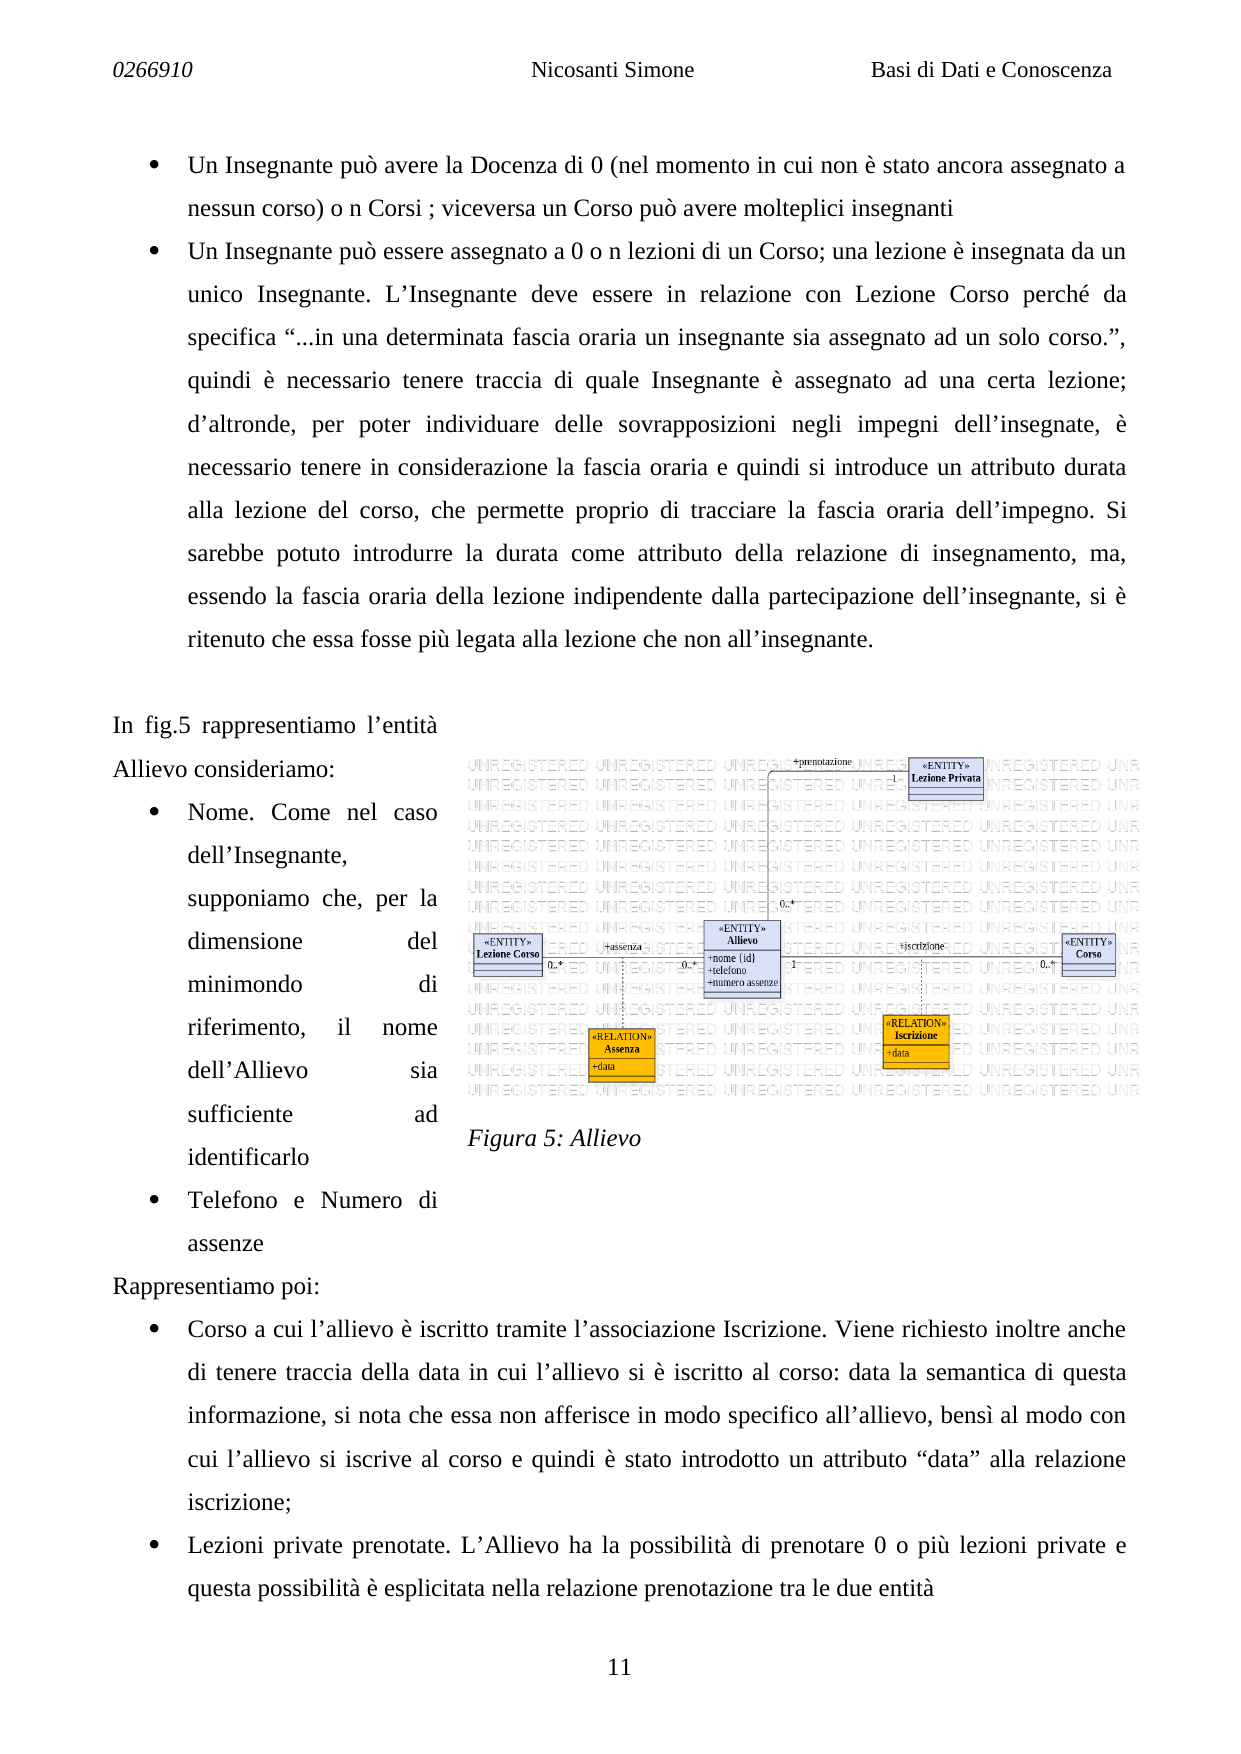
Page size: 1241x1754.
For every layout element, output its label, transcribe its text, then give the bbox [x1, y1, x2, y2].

text Figura 5: Allievo [467, 750, 1140, 1152]
list Un Insegnante può avere la Docenza di 0 (nel momento in cui non è stato ancora assegnato a nessun corso) o n Corsi ; viceversa un Corso può avere molteplici insegnanti [150, 150, 1128, 222]
picture [467, 750, 1139, 1109]
list Corso a cui l’allievo è iscritto tramite l’associazione Iscrizione. Viene richiesto inoltre anche di tenere traccia della data in cui l’allievo si è iscritto al corso: data la semantica di questa informazione, si nota che essa non afferisce in modo specifico all’allievo, bensì al modo con cui l’allievo si iscrive al corso e quindi è stato introdotto un attributo “data” alla relazione iscrizione; [150, 1314, 1128, 1516]
list Lezioni private prenotate. L’Allievo ha la possibilità di prenotare 0 o più lezioni private e questa possibilità è esplicitata nella relazione prenotazione tra le due entità [150, 1530, 1128, 1602]
list Un Insegnante può essere assegnato a 0 o n lezioni di un Corso; una lezione è insegnata da un unico Insegnante. L’Insegnante deve essere in relazione con Lezione Corso perché da specifica “...in una determinata fascia oraria un insegnante sia assegnato ad un solo corso.”, quindi è necessario tenere traccia di quale Insegnante è assegnato ad una certa lezione; d’altronde, per poter individuare delle sovrapposizioni negli impegni dell’insegnate, è necessario tenere in considerazione la fascia oraria e quindi si introduce un attributo durata alla lezione del corso, che permette proprio di tracciare la fascia oraria dell’impegno. Si sarebbe potuto introdurre la durata come attributo della relazione di insegnamento, ma, essendo la fascia oraria della lezione indipendente dalla partecipazione dell’insegnante, si è ritenuto che essa fosse più legata alla lezione che non all’insegnante. [150, 236, 1128, 653]
text In fig.5 rappresentiamo l’entità Allievo consideriamo: [112, 711, 1128, 782]
text Rappresentiamo poi: [112, 1271, 1128, 1300]
list Nome. Come nel caso dell’Insegnante, supponiamo che, per la dimensione del minimondo di riferimento, il nome dell’Allievo sia sufficiente ad identificarlo [150, 797, 1128, 1171]
list Telefono e Numero di assenze [150, 1185, 1128, 1257]
